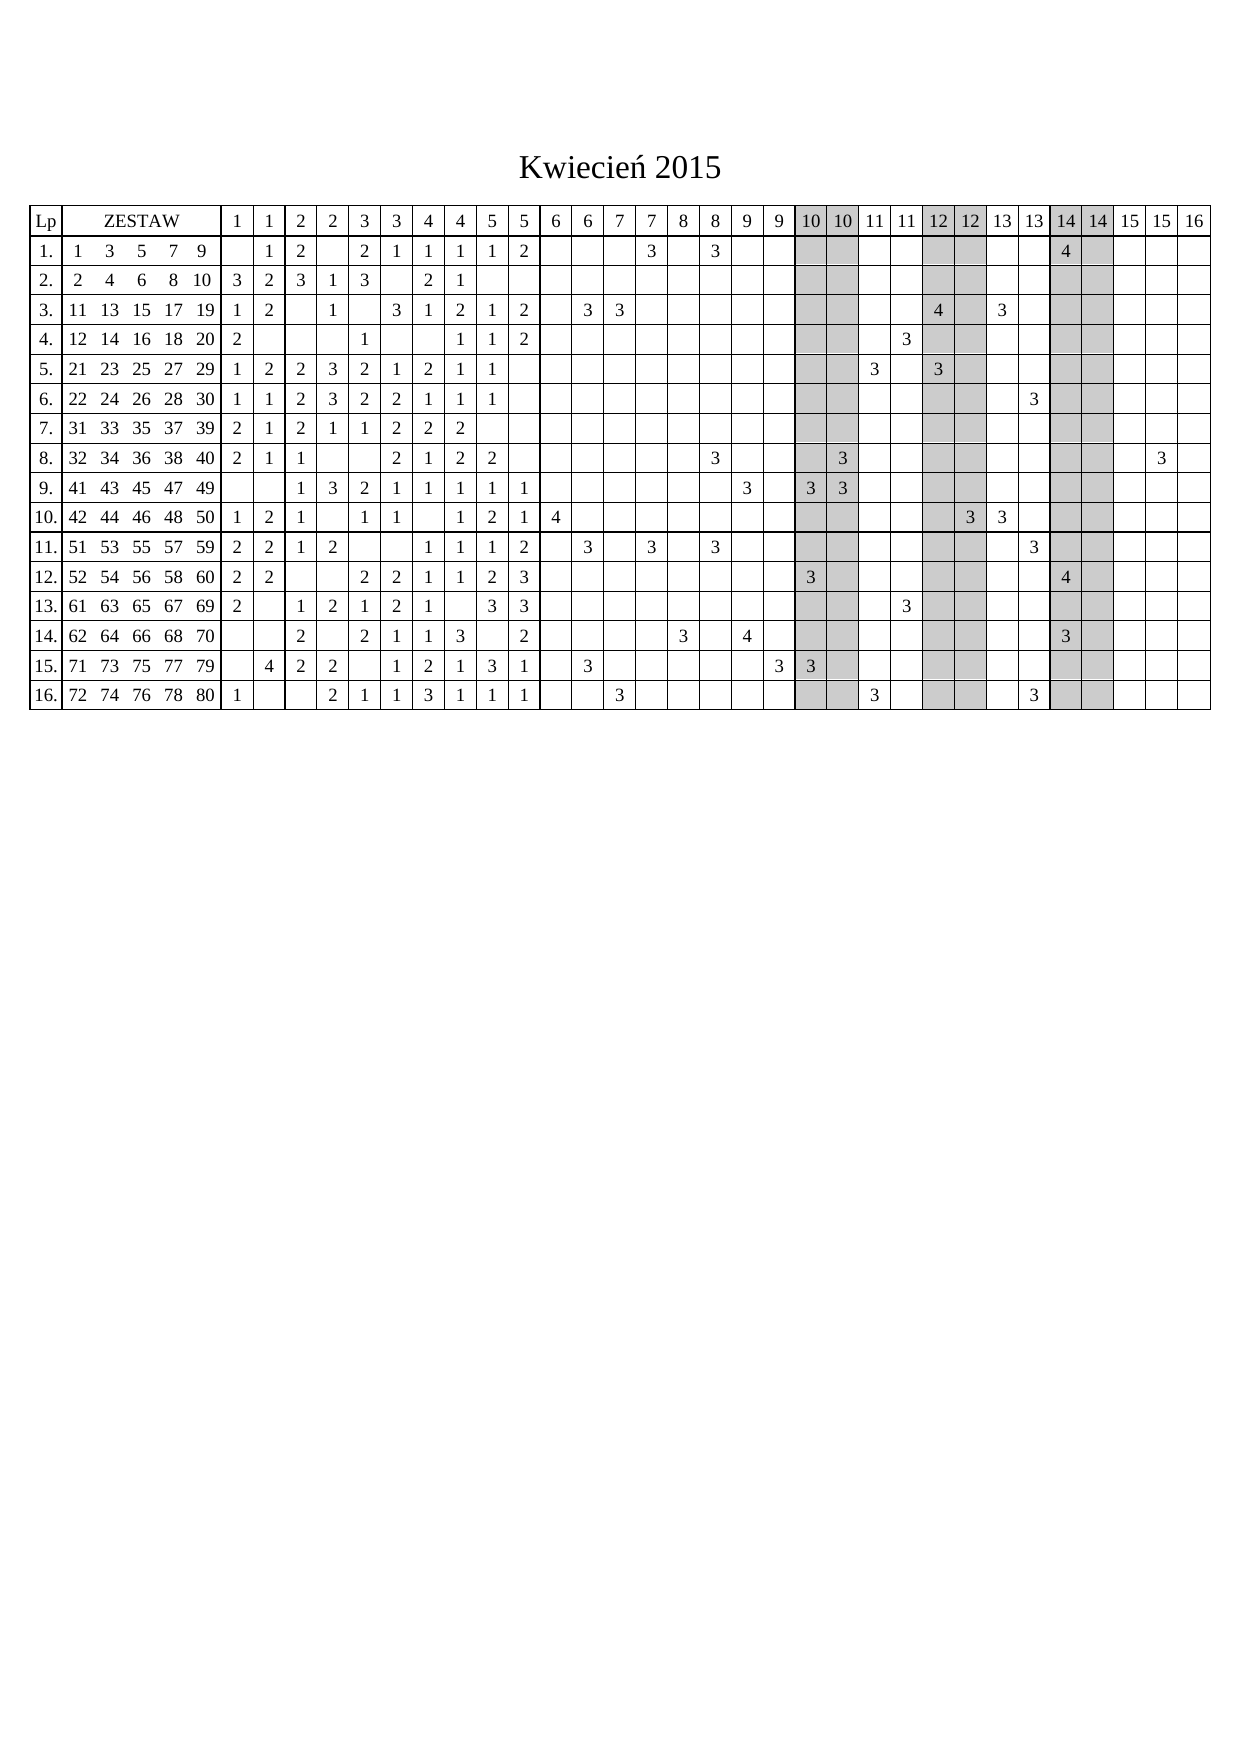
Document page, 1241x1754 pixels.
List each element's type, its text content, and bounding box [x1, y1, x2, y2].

table_cell 73 [94, 651, 126, 679]
table_cell 1 [349, 325, 380, 353]
table_cell [923, 592, 954, 620]
table_cell 2 [381, 384, 412, 413]
table_cell 4 [541, 503, 571, 531]
table_cell [700, 325, 731, 353]
table_header 2 [317, 206, 348, 235]
table_cell 19 [189, 295, 220, 324]
table_cell 40 [189, 444, 220, 472]
table_cell 25 [126, 355, 157, 383]
table_cell [1051, 295, 1081, 324]
table_cell 1 [477, 384, 508, 413]
table_cell 49 [189, 473, 220, 502]
table_cell 1 [349, 681, 380, 709]
table_header 13 [987, 206, 1018, 235]
table_cell [1146, 503, 1177, 531]
table_cell 1 [445, 562, 476, 591]
table_cell 2 [413, 355, 444, 383]
table_cell [859, 266, 890, 294]
table_cell 13 [94, 295, 126, 324]
table_cell [1178, 266, 1210, 294]
table_cell 65 [126, 592, 157, 620]
table_cell 77 [158, 651, 189, 679]
table_cell [572, 562, 603, 591]
table_cell 59 [189, 533, 220, 561]
table_cell [1146, 266, 1177, 294]
table_cell 3 [1146, 444, 1177, 472]
table_cell 1 [349, 592, 380, 620]
table_cell [1146, 325, 1177, 353]
table_cell [732, 651, 763, 679]
table_cell [859, 295, 890, 324]
table_cell [1082, 681, 1113, 709]
table_cell 2 [509, 621, 539, 650]
table_cell 70 [189, 621, 220, 650]
table_cell [764, 325, 794, 353]
table_cell 2 [254, 533, 284, 561]
table_cell [891, 533, 922, 561]
table_cell 2 [349, 473, 380, 502]
table_cell 5. [31, 355, 61, 383]
table_cell 21 [63, 355, 94, 383]
table_cell 3 [1051, 621, 1081, 650]
table_cell [572, 473, 603, 502]
table_cell [923, 325, 954, 353]
table_header 5 [477, 206, 508, 235]
table_cell 2 [254, 266, 284, 294]
table_cell [349, 651, 380, 679]
table_cell [827, 621, 858, 650]
table_cell 2 [286, 621, 316, 650]
table_cell [541, 325, 571, 353]
table_cell [700, 651, 731, 679]
table_header 11 [859, 206, 890, 235]
table_cell [796, 384, 826, 413]
table_cell [796, 325, 826, 353]
table_cell [891, 473, 922, 502]
table_cell 15 [126, 295, 157, 324]
table_cell [636, 681, 667, 709]
table_cell [1082, 237, 1113, 264]
table_cell 1 [445, 325, 476, 353]
table_cell [636, 503, 667, 531]
table_cell [1178, 237, 1210, 264]
table_cell 1 [445, 651, 476, 679]
table_cell [764, 266, 794, 294]
table_cell [732, 444, 763, 472]
table_cell [1178, 592, 1210, 620]
table_cell [859, 621, 890, 650]
table_cell 4. [31, 325, 61, 353]
table_cell [509, 355, 539, 383]
table_cell [604, 384, 635, 413]
table_cell [923, 503, 954, 531]
table_cell [636, 651, 667, 679]
table_cell [668, 592, 699, 620]
table_cell 1 [317, 414, 348, 442]
table_cell [1114, 592, 1145, 620]
table_cell [1051, 651, 1081, 679]
table_cell [541, 681, 571, 709]
table_cell 3 [987, 503, 1018, 531]
table_cell [923, 266, 954, 294]
table_cell [222, 237, 253, 264]
table_cell [604, 266, 635, 294]
table_cell 3 [636, 533, 667, 561]
table_cell 3 [413, 681, 444, 709]
table_cell 1 [413, 473, 444, 502]
table_cell [827, 503, 858, 531]
table_cell [827, 266, 858, 294]
table_cell [1051, 592, 1081, 620]
table_cell [891, 651, 922, 679]
table_cell [732, 562, 763, 591]
table_cell [859, 325, 890, 353]
table_cell 3 [286, 266, 316, 294]
table_cell [859, 473, 890, 502]
table_cell [923, 384, 954, 413]
table_cell 3 [572, 651, 603, 679]
table_header 1 [254, 206, 284, 235]
table_cell 48 [158, 503, 189, 531]
table_cell 1 [381, 651, 412, 679]
table_cell [1051, 384, 1081, 413]
table_cell [891, 266, 922, 294]
table_cell [955, 355, 986, 383]
table_cell 1 [477, 237, 508, 264]
table_cell 1 [509, 651, 539, 679]
table_cell [1114, 444, 1145, 472]
table_cell [509, 444, 539, 472]
table_cell [604, 237, 635, 264]
table_cell 2 [381, 592, 412, 620]
table_cell [700, 266, 731, 294]
table_cell [572, 681, 603, 709]
table_cell 14. [31, 621, 61, 650]
table_cell 1 [477, 533, 508, 561]
table_cell [1051, 473, 1081, 502]
table_cell 3 [796, 562, 826, 591]
table_cell [254, 621, 284, 650]
table_cell [923, 621, 954, 650]
table_cell [1082, 384, 1113, 413]
table_cell 1 [381, 621, 412, 650]
table_cell 5 [126, 237, 157, 264]
table_header 14 [1051, 206, 1081, 235]
table_cell 46 [126, 503, 157, 531]
table_cell [923, 414, 954, 442]
table_cell [1178, 503, 1210, 531]
table_cell 1 [509, 473, 539, 502]
table_cell 2 [286, 414, 316, 442]
table_cell [1178, 621, 1210, 650]
table_cell 54 [94, 562, 126, 591]
table_cell [796, 295, 826, 324]
table_cell [668, 384, 699, 413]
table_cell [859, 562, 890, 591]
table_cell [604, 473, 635, 502]
table_cell 3. [31, 295, 61, 324]
table_cell [764, 237, 794, 264]
table_cell 6. [31, 384, 61, 413]
table_cell 2 [63, 266, 94, 294]
table_cell 3 [636, 237, 667, 264]
table_cell 3 [1019, 533, 1049, 561]
table_cell [541, 592, 571, 620]
table_cell [987, 651, 1018, 679]
table_header 16 [1178, 206, 1210, 235]
table_cell 9 [189, 237, 220, 264]
table_cell 1. [31, 237, 61, 264]
table_cell [604, 562, 635, 591]
table_cell [923, 237, 954, 264]
table_cell [477, 414, 508, 442]
table_cell [827, 533, 858, 561]
table_cell [1146, 237, 1177, 264]
table_cell 75 [126, 651, 157, 679]
table_cell 31 [63, 414, 94, 442]
table_cell 37 [158, 414, 189, 442]
table_cell 80 [189, 681, 220, 709]
table_cell [604, 651, 635, 679]
table_cell [891, 414, 922, 442]
table_cell [317, 237, 348, 264]
table_cell 1 [477, 355, 508, 383]
table_cell 11 [63, 295, 94, 324]
table_cell [572, 237, 603, 264]
table_header ZESTAW [63, 206, 220, 235]
table_cell 64 [94, 621, 126, 650]
table_cell [1114, 384, 1145, 413]
table_cell 71 [63, 651, 94, 679]
table_cell [1178, 325, 1210, 353]
table_cell 3 [445, 621, 476, 650]
table_cell [764, 414, 794, 442]
table_cell [700, 473, 731, 502]
table_cell [572, 325, 603, 353]
table_cell 29 [189, 355, 220, 383]
table_cell 2 [445, 295, 476, 324]
table_cell [796, 414, 826, 442]
table_cell 1 [381, 503, 412, 531]
table_cell [349, 444, 380, 472]
table_cell [1114, 651, 1145, 679]
table_cell 33 [94, 414, 126, 442]
table_cell [668, 444, 699, 472]
table_cell 1 [254, 414, 284, 442]
table_cell [1178, 562, 1210, 591]
table_cell 4 [94, 266, 126, 294]
table_cell [1146, 473, 1177, 502]
table_cell [923, 651, 954, 679]
table_cell [700, 295, 731, 324]
table_cell [668, 237, 699, 264]
table_cell [1178, 384, 1210, 413]
table_cell [955, 444, 986, 472]
table_cell 3 [381, 295, 412, 324]
table_cell [891, 355, 922, 383]
table_cell [700, 621, 731, 650]
table_cell 3 [222, 266, 253, 294]
table_cell 2 [509, 237, 539, 264]
table_cell [1082, 503, 1113, 531]
table_cell [317, 503, 348, 531]
table_cell [254, 473, 284, 502]
table_cell 1 [477, 473, 508, 502]
table_cell 3 [700, 237, 731, 264]
table_cell [796, 237, 826, 264]
table_cell [1051, 681, 1081, 709]
table_cell [541, 266, 571, 294]
table_cell [1146, 414, 1177, 442]
table_cell [1019, 266, 1049, 294]
table_cell 1 [413, 562, 444, 591]
table_cell 1 [445, 681, 476, 709]
table_cell 24 [94, 384, 126, 413]
table_cell [700, 592, 731, 620]
table_cell [891, 295, 922, 324]
table_cell [1082, 414, 1113, 442]
table_cell 2 [254, 295, 284, 324]
table_cell 22 [63, 384, 94, 413]
table_cell [1051, 503, 1081, 531]
table_cell [541, 533, 571, 561]
table_cell 1 [63, 237, 94, 264]
table_cell [541, 444, 571, 472]
table_cell 1 [286, 473, 316, 502]
table_cell 1 [445, 473, 476, 502]
table_cell [541, 414, 571, 442]
table_header 2 [286, 206, 316, 235]
table_cell [955, 621, 986, 650]
table_cell [572, 592, 603, 620]
table_cell 2 [349, 237, 380, 264]
table_cell 55 [126, 533, 157, 561]
table_cell 20 [189, 325, 220, 353]
table_cell 17 [158, 295, 189, 324]
table_cell 1 [286, 533, 316, 561]
table_cell [541, 295, 571, 324]
table_cell [349, 295, 380, 324]
table_cell [349, 533, 380, 561]
table_cell 1 [286, 503, 316, 531]
table_cell [317, 444, 348, 472]
table_cell 45 [126, 473, 157, 502]
table_cell [1019, 592, 1049, 620]
table_cell [381, 325, 412, 353]
table_cell [317, 562, 348, 591]
table_cell [1019, 355, 1049, 383]
table_cell [891, 444, 922, 472]
table_cell 2 [222, 533, 253, 561]
table_cell 2 [349, 562, 380, 591]
table_cell [955, 562, 986, 591]
table_cell [827, 325, 858, 353]
table_cell [1178, 651, 1210, 679]
table_cell 2 [286, 384, 316, 413]
table_cell 1 [413, 384, 444, 413]
table_cell [732, 237, 763, 264]
table_cell 1 [317, 295, 348, 324]
table_cell 2 [317, 533, 348, 561]
table_cell 3 [859, 681, 890, 709]
table_cell [636, 592, 667, 620]
table_cell 47 [158, 473, 189, 502]
table_cell [1082, 473, 1113, 502]
table_cell [541, 384, 571, 413]
table_cell [1114, 266, 1145, 294]
table_cell 14 [94, 325, 126, 353]
table_cell [572, 621, 603, 650]
table_cell 1 [509, 681, 539, 709]
table_cell [923, 473, 954, 502]
table_cell [955, 384, 986, 413]
table_header 7 [636, 206, 667, 235]
table_cell [254, 325, 284, 353]
table_cell [859, 237, 890, 264]
table_cell 3 [764, 651, 794, 679]
table_cell [764, 444, 794, 472]
table_cell [254, 681, 284, 709]
table_cell 38 [158, 444, 189, 472]
table_cell 1 [254, 444, 284, 472]
table_cell 2 [286, 651, 316, 679]
table_cell 4 [1051, 562, 1081, 591]
table_cell [1082, 355, 1113, 383]
table_cell [827, 592, 858, 620]
table_cell [636, 621, 667, 650]
table_cell [572, 414, 603, 442]
table_cell [796, 621, 826, 650]
table_cell 1 [254, 384, 284, 413]
table_cell [668, 503, 699, 531]
table_cell 1 [413, 621, 444, 650]
table_cell [987, 266, 1018, 294]
table_cell 3 [477, 592, 508, 620]
table_cell 23 [94, 355, 126, 383]
table_cell 1 [413, 533, 444, 561]
table_cell 2 [413, 414, 444, 442]
table_cell [732, 681, 763, 709]
table_cell [1114, 325, 1145, 353]
table_cell 66 [126, 621, 157, 650]
table_cell [1114, 562, 1145, 591]
table_cell 1 [381, 681, 412, 709]
table_cell 2 [222, 325, 253, 353]
table_cell 57 [158, 533, 189, 561]
table_cell 3 [572, 533, 603, 561]
table_cell 2 [349, 355, 380, 383]
table_cell [541, 237, 571, 264]
table_cell [1146, 562, 1177, 591]
table_cell 1 [381, 355, 412, 383]
table_cell 1 [445, 355, 476, 383]
table_cell [1146, 533, 1177, 561]
table_cell [1082, 562, 1113, 591]
table_cell 1 [381, 473, 412, 502]
table_cell [987, 681, 1018, 709]
table_cell 1 [413, 237, 444, 264]
table_cell 8. [31, 444, 61, 472]
table_cell [1178, 681, 1210, 709]
table_header 12 [955, 206, 986, 235]
table_cell 3 [955, 503, 986, 531]
table_cell [1051, 414, 1081, 442]
table_cell 6 [126, 266, 157, 294]
table_cell [1114, 237, 1145, 264]
table_header 5 [509, 206, 539, 235]
table_cell [955, 681, 986, 709]
table_cell [445, 592, 476, 620]
table_cell [1019, 562, 1049, 591]
table_cell 3 [1019, 681, 1049, 709]
table_cell [859, 592, 890, 620]
table_cell [254, 592, 284, 620]
table_header 4 [445, 206, 476, 235]
table_header 15 [1146, 206, 1177, 235]
table_cell [891, 237, 922, 264]
table_header 4 [413, 206, 444, 235]
table_cell [604, 355, 635, 383]
table_cell 27 [158, 355, 189, 383]
table_cell [700, 355, 731, 383]
table_cell [668, 266, 699, 294]
table_cell [1019, 503, 1049, 531]
table_cell [668, 651, 699, 679]
table_cell [477, 621, 508, 650]
table_cell [796, 503, 826, 531]
table_cell 11. [31, 533, 61, 561]
table_cell [987, 562, 1018, 591]
table_cell 8 [158, 266, 189, 294]
table_cell [827, 562, 858, 591]
table_cell 2 [222, 592, 253, 620]
table_cell [1146, 384, 1177, 413]
table_cell 7. [31, 414, 61, 442]
table_cell [636, 325, 667, 353]
table_cell [987, 237, 1018, 264]
table_cell [509, 414, 539, 442]
table_cell 3 [509, 562, 539, 591]
table_cell 1 [509, 503, 539, 531]
table_cell 72 [63, 681, 94, 709]
table_cell [987, 592, 1018, 620]
table_cell [317, 621, 348, 650]
table_cell [891, 384, 922, 413]
table_cell 2 [477, 562, 508, 591]
table_cell 62 [63, 621, 94, 650]
table_cell [891, 562, 922, 591]
table_cell [987, 355, 1018, 383]
table_cell 4 [1051, 237, 1081, 264]
table_cell 10 [189, 266, 220, 294]
table_cell 34 [94, 444, 126, 472]
table_cell [286, 325, 316, 353]
table_cell [732, 384, 763, 413]
table_cell 4 [732, 621, 763, 650]
table_cell [477, 266, 508, 294]
table_cell [764, 384, 794, 413]
table_header 3 [381, 206, 412, 235]
table_cell [636, 473, 667, 502]
table_header 10 [796, 206, 826, 235]
table_cell [604, 621, 635, 650]
table_cell [1019, 444, 1049, 472]
table_cell [1051, 444, 1081, 472]
table_cell [636, 266, 667, 294]
table_cell [604, 444, 635, 472]
table_cell 1 [445, 266, 476, 294]
table_cell 2 [254, 355, 284, 383]
table_cell 1 [477, 325, 508, 353]
table_cell [1114, 533, 1145, 561]
table_cell [1019, 237, 1049, 264]
table_cell 3 [891, 592, 922, 620]
table_cell 1 [222, 384, 253, 413]
table_cell 1 [222, 295, 253, 324]
table_cell 1 [445, 503, 476, 531]
table_cell 26 [126, 384, 157, 413]
table_cell 1 [222, 355, 253, 383]
table_cell 3 [349, 266, 380, 294]
table_cell 79 [189, 651, 220, 679]
table_cell 2 [222, 562, 253, 591]
table_cell 1 [445, 237, 476, 264]
table_cell 2 [222, 444, 253, 472]
table_cell 51 [63, 533, 94, 561]
table_cell [1082, 444, 1113, 472]
table_cell [1082, 651, 1113, 679]
table_cell [764, 592, 794, 620]
table_cell [1114, 681, 1145, 709]
table_header 13 [1019, 206, 1049, 235]
table_header 6 [541, 206, 571, 235]
table_cell 3 [317, 384, 348, 413]
table_cell [636, 384, 667, 413]
table_cell [413, 503, 444, 531]
table_header 10 [827, 206, 858, 235]
table_cell [1082, 325, 1113, 353]
table_cell [1178, 533, 1210, 561]
table_cell 12. [31, 562, 61, 591]
table_cell [732, 325, 763, 353]
table_cell [1019, 473, 1049, 502]
table_header 7 [604, 206, 635, 235]
table_cell 7 [158, 237, 189, 264]
table_cell [764, 562, 794, 591]
table_cell [1146, 621, 1177, 650]
table_cell [764, 503, 794, 531]
table_cell [636, 295, 667, 324]
table_cell [1019, 325, 1049, 353]
table_cell [796, 592, 826, 620]
table_cell [381, 266, 412, 294]
table_cell 13. [31, 592, 61, 620]
table_cell [541, 473, 571, 502]
table_cell 2. [31, 266, 61, 294]
table_cell 3 [827, 444, 858, 472]
table_cell [923, 533, 954, 561]
table_cell [796, 444, 826, 472]
table_cell 44 [94, 503, 126, 531]
table_header 8 [668, 206, 699, 235]
table_cell [1082, 533, 1113, 561]
table_cell [955, 295, 986, 324]
table_cell [413, 325, 444, 353]
table_cell [955, 651, 986, 679]
table_cell [1114, 355, 1145, 383]
table_cell [700, 562, 731, 591]
table_cell [987, 533, 1018, 561]
table_cell [541, 355, 571, 383]
table_cell [222, 651, 253, 679]
table_cell 3 [796, 651, 826, 679]
table_cell [1146, 295, 1177, 324]
table_cell [859, 384, 890, 413]
table_header 11 [891, 206, 922, 235]
table_cell [732, 592, 763, 620]
table_cell 2 [286, 237, 316, 264]
table_cell 2 [509, 295, 539, 324]
table_cell [1114, 621, 1145, 650]
table_cell [222, 473, 253, 502]
table_cell 4 [923, 295, 954, 324]
table_cell [604, 325, 635, 353]
table_cell [1019, 414, 1049, 442]
table_cell 60 [189, 562, 220, 591]
table_cell 1 [222, 681, 253, 709]
table_cell [987, 384, 1018, 413]
table_cell [222, 621, 253, 650]
table_cell 3 [317, 473, 348, 502]
table_cell 1 [381, 237, 412, 264]
table_cell [572, 444, 603, 472]
table_cell [317, 325, 348, 353]
table_cell 36 [126, 444, 157, 472]
table_cell 76 [126, 681, 157, 709]
table_cell [859, 533, 890, 561]
table_cell 58 [158, 562, 189, 591]
table_cell [987, 414, 1018, 442]
table_cell 15. [31, 651, 61, 679]
table_cell 56 [126, 562, 157, 591]
table_cell 67 [158, 592, 189, 620]
table_header 6 [572, 206, 603, 235]
table_header 1 [222, 206, 253, 235]
table_cell [827, 681, 858, 709]
table_cell 1 [349, 414, 380, 442]
table_cell [668, 414, 699, 442]
table_cell [1178, 414, 1210, 442]
table_cell [286, 681, 316, 709]
table_cell [955, 414, 986, 442]
table_cell 1 [349, 503, 380, 531]
table_cell [1082, 266, 1113, 294]
table_cell [796, 266, 826, 294]
table_cell 1 [317, 266, 348, 294]
table_cell [827, 414, 858, 442]
table_cell 2 [254, 503, 284, 531]
table_cell 1 [477, 295, 508, 324]
table_cell [859, 444, 890, 472]
table_cell 16. [31, 681, 61, 709]
table_cell 42 [63, 503, 94, 531]
table_cell 3 [796, 473, 826, 502]
table_cell 3 [509, 592, 539, 620]
table_cell 50 [189, 503, 220, 531]
table_header 9 [732, 206, 763, 235]
table_cell [572, 384, 603, 413]
table_cell 3 [1019, 384, 1049, 413]
table_cell [1146, 355, 1177, 383]
table_cell [859, 414, 890, 442]
table_cell 3 [700, 444, 731, 472]
table_cell [668, 533, 699, 561]
table_cell 2 [477, 444, 508, 472]
table_cell 3 [923, 355, 954, 383]
table_cell [700, 414, 731, 442]
table_cell [764, 533, 794, 561]
table_cell [1146, 651, 1177, 679]
table_cell 2 [381, 414, 412, 442]
table_cell [955, 473, 986, 502]
table_cell 1 [286, 592, 316, 620]
table_cell 3 [604, 295, 635, 324]
table_cell 43 [94, 473, 126, 502]
table_cell [891, 621, 922, 650]
table_cell 1 [477, 681, 508, 709]
table_cell 61 [63, 592, 94, 620]
table_cell 52 [63, 562, 94, 591]
table_cell 30 [189, 384, 220, 413]
table_cell [1114, 414, 1145, 442]
table_cell [827, 237, 858, 264]
table_cell [1114, 295, 1145, 324]
table_cell [923, 444, 954, 472]
table_cell 16 [126, 325, 157, 353]
table_cell [987, 473, 1018, 502]
table_cell 3 [891, 325, 922, 353]
table_cell 2 [509, 533, 539, 561]
table_cell [604, 503, 635, 531]
table_cell [1019, 295, 1049, 324]
table_cell [827, 384, 858, 413]
table_cell 28 [158, 384, 189, 413]
table_cell [604, 533, 635, 561]
table_cell 2 [445, 444, 476, 472]
table_cell 4 [254, 651, 284, 679]
table_cell [1082, 295, 1113, 324]
table_cell 2 [413, 651, 444, 679]
table_cell [1146, 681, 1177, 709]
table_cell [1178, 355, 1210, 383]
table_cell [1178, 444, 1210, 472]
table_cell [604, 592, 635, 620]
table_cell 3 [700, 533, 731, 561]
table_cell 1 [286, 444, 316, 472]
table_cell [636, 562, 667, 591]
table_cell [1114, 503, 1145, 531]
table_cell 2 [286, 355, 316, 383]
table_cell 1 [413, 444, 444, 472]
table_cell 63 [94, 592, 126, 620]
table_cell 35 [126, 414, 157, 442]
table_cell [572, 355, 603, 383]
table_cell [987, 621, 1018, 650]
table_cell [987, 325, 1018, 353]
table_cell [541, 621, 571, 650]
table_cell 74 [94, 681, 126, 709]
table_header 15 [1114, 206, 1145, 235]
table_cell 32 [63, 444, 94, 472]
table_cell [955, 325, 986, 353]
table_header 12 [923, 206, 954, 235]
table_cell 3 [668, 621, 699, 650]
table_header 8 [700, 206, 731, 235]
table_cell [668, 295, 699, 324]
table_cell [827, 355, 858, 383]
table_cell 2 [317, 651, 348, 679]
table_cell 3 [859, 355, 890, 383]
table_cell 78 [158, 681, 189, 709]
table_cell [572, 503, 603, 531]
table_cell 12 [63, 325, 94, 353]
table_cell [1178, 473, 1210, 502]
table_cell [636, 355, 667, 383]
table_cell [700, 681, 731, 709]
table_cell [923, 562, 954, 591]
subtitle Kwiecień 2015 [23, 148, 1217, 186]
table_cell 3 [572, 295, 603, 324]
table_cell [1051, 325, 1081, 353]
table_cell 1 [445, 533, 476, 561]
table_cell [955, 266, 986, 294]
table_cell [955, 592, 986, 620]
table_cell [1082, 621, 1113, 650]
table_cell [1051, 266, 1081, 294]
table_cell [827, 651, 858, 679]
table_cell 2 [413, 266, 444, 294]
table_cell [891, 681, 922, 709]
table_header 14 [1082, 206, 1113, 235]
table_cell [700, 384, 731, 413]
table_cell 3 [827, 473, 858, 502]
table_cell 2 [509, 325, 539, 353]
table_cell [668, 325, 699, 353]
table_cell [1178, 295, 1210, 324]
table_cell 39 [189, 414, 220, 442]
table_cell [732, 414, 763, 442]
table_cell 3 [987, 295, 1018, 324]
table_cell 69 [189, 592, 220, 620]
table_cell 2 [477, 503, 508, 531]
table_cell [796, 533, 826, 561]
table_cell 2 [381, 444, 412, 472]
table_cell 3 [94, 237, 126, 264]
table_cell [700, 503, 731, 531]
table_cell [636, 444, 667, 472]
table_cell [636, 414, 667, 442]
table_cell [764, 295, 794, 324]
table_header 3 [349, 206, 380, 235]
table_cell [668, 355, 699, 383]
table_cell 3 [732, 473, 763, 502]
table_cell [381, 533, 412, 561]
table_cell 10. [31, 503, 61, 531]
table_cell [764, 355, 794, 383]
table_cell [1146, 592, 1177, 620]
table_cell [732, 295, 763, 324]
table_cell 1 [413, 592, 444, 620]
table_cell [541, 651, 571, 679]
table_cell [796, 355, 826, 383]
table_cell 2 [222, 414, 253, 442]
table_cell [923, 681, 954, 709]
table_cell [764, 473, 794, 502]
table_cell [732, 355, 763, 383]
table_cell [668, 681, 699, 709]
table_cell 3 [317, 355, 348, 383]
table_cell [891, 503, 922, 531]
table_cell 1 [445, 384, 476, 413]
table_cell [286, 295, 316, 324]
table_cell 41 [63, 473, 94, 502]
table_cell [987, 444, 1018, 472]
table_cell [1082, 592, 1113, 620]
table_cell 3 [604, 681, 635, 709]
table_cell 2 [381, 562, 412, 591]
table_cell [955, 237, 986, 264]
table_cell [764, 681, 794, 709]
table_cell 2 [317, 681, 348, 709]
table_cell [796, 681, 826, 709]
table_cell [732, 533, 763, 561]
table_cell 2 [254, 562, 284, 591]
table_cell [668, 562, 699, 591]
table_cell 2 [349, 384, 380, 413]
table_cell [286, 562, 316, 591]
table_cell 68 [158, 621, 189, 650]
table_cell [1051, 533, 1081, 561]
table_cell [827, 295, 858, 324]
table_cell 3 [477, 651, 508, 679]
table_cell [572, 266, 603, 294]
table_cell 9. [31, 473, 61, 502]
table_cell [1019, 621, 1049, 650]
table_cell [859, 503, 890, 531]
table_cell [509, 384, 539, 413]
table_cell [955, 533, 986, 561]
table_cell 2 [445, 414, 476, 442]
table_cell [509, 266, 539, 294]
table_header 9 [764, 206, 794, 235]
table_cell [604, 414, 635, 442]
table_cell 1 [413, 295, 444, 324]
table_cell 18 [158, 325, 189, 353]
table_cell 1 [254, 237, 284, 264]
table_cell [859, 651, 890, 679]
table_cell [1051, 355, 1081, 383]
table_cell [732, 266, 763, 294]
table_cell [541, 562, 571, 591]
table_cell [1114, 473, 1145, 502]
table_cell 53 [94, 533, 126, 561]
table_cell 1 [222, 503, 253, 531]
table_cell [732, 503, 763, 531]
table_header Lp [31, 206, 61, 235]
table_cell 2 [317, 592, 348, 620]
table_cell [764, 621, 794, 650]
table_cell [668, 473, 699, 502]
table_cell [1019, 651, 1049, 679]
table_cell 2 [349, 621, 380, 650]
